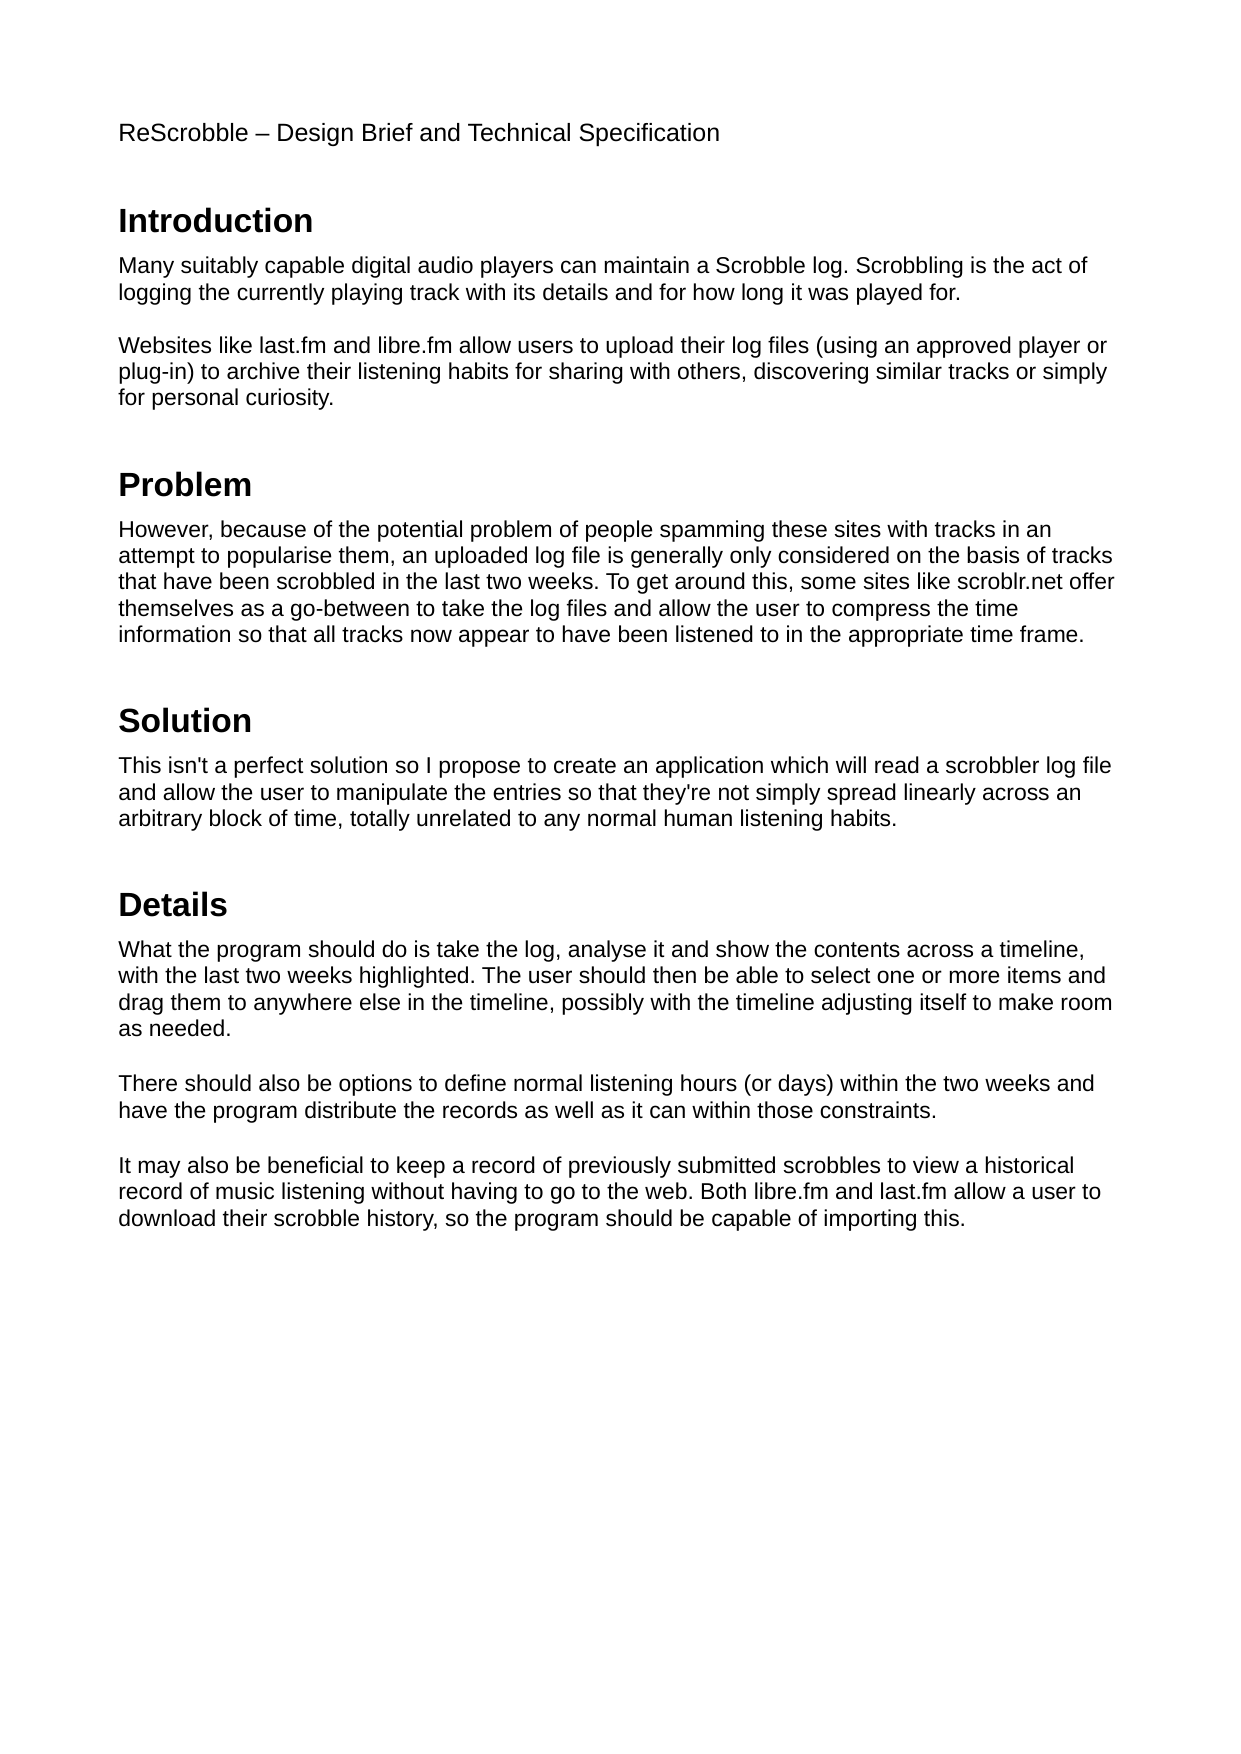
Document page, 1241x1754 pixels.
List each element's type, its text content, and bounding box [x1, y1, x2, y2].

subtitle Details [118, 885, 1122, 924]
subtitle Introduction [118, 201, 1122, 240]
text There should also be options to define normal listening hours (or days) within the two weeks and have the program distribute the records as well as it can within those constraints. [118, 1070, 1122, 1123]
text Many suitably capable digital audio players can maintain a Scrobble log. Scrobbling is the act of logging the currently playing track with its details and for how long it was played for. [118, 252, 1122, 305]
text This isn't a perfect solution so I propose to create an application which will read a scrobbler log file and allow the user to manipulate the entries so that they're not simply spread linearly across an arbitrary block of time, totally unrelated to any normal human listening habits. [118, 752, 1122, 831]
text However, because of the potential problem of people spamming these sites with tracks in an attempt to popularise them, an uploaded log file is generally only considered on the basis of tracks that have been scrobbled in the last two weeks. To get around this, some sites like scroblr.net offer themselves as a go-between to take the log files and allow the user to compress the time information so that all tracks now appear to have been listened to in the appropriate time frame. [118, 516, 1122, 647]
subtitle Solution [118, 701, 1122, 740]
text What the program should do is take the log, analyse it and show the contents across a timeline, with the last two weeks highlighted. The user should then be able to select one or more items and drag them to anywhere else in the timeline, possibly with the timeline adjusting itself to make room as needed. [118, 936, 1122, 1042]
text Websites like last.fm and libre.fm allow users to upload their log files (using an approved player or plug-in) to archive their listening habits for sharing with others, discovering similar tracks or simply for personal curiosity. [118, 332, 1122, 411]
subtitle Problem [118, 464, 1122, 503]
text It may also be beneficial to keep a record of previously submitted scrobbles to view a historical record of music listening without having to go to the web. Both libre.fm and last.fm allow a user to download their scrobble history, so the program should be capable of importing this. [118, 1152, 1122, 1231]
